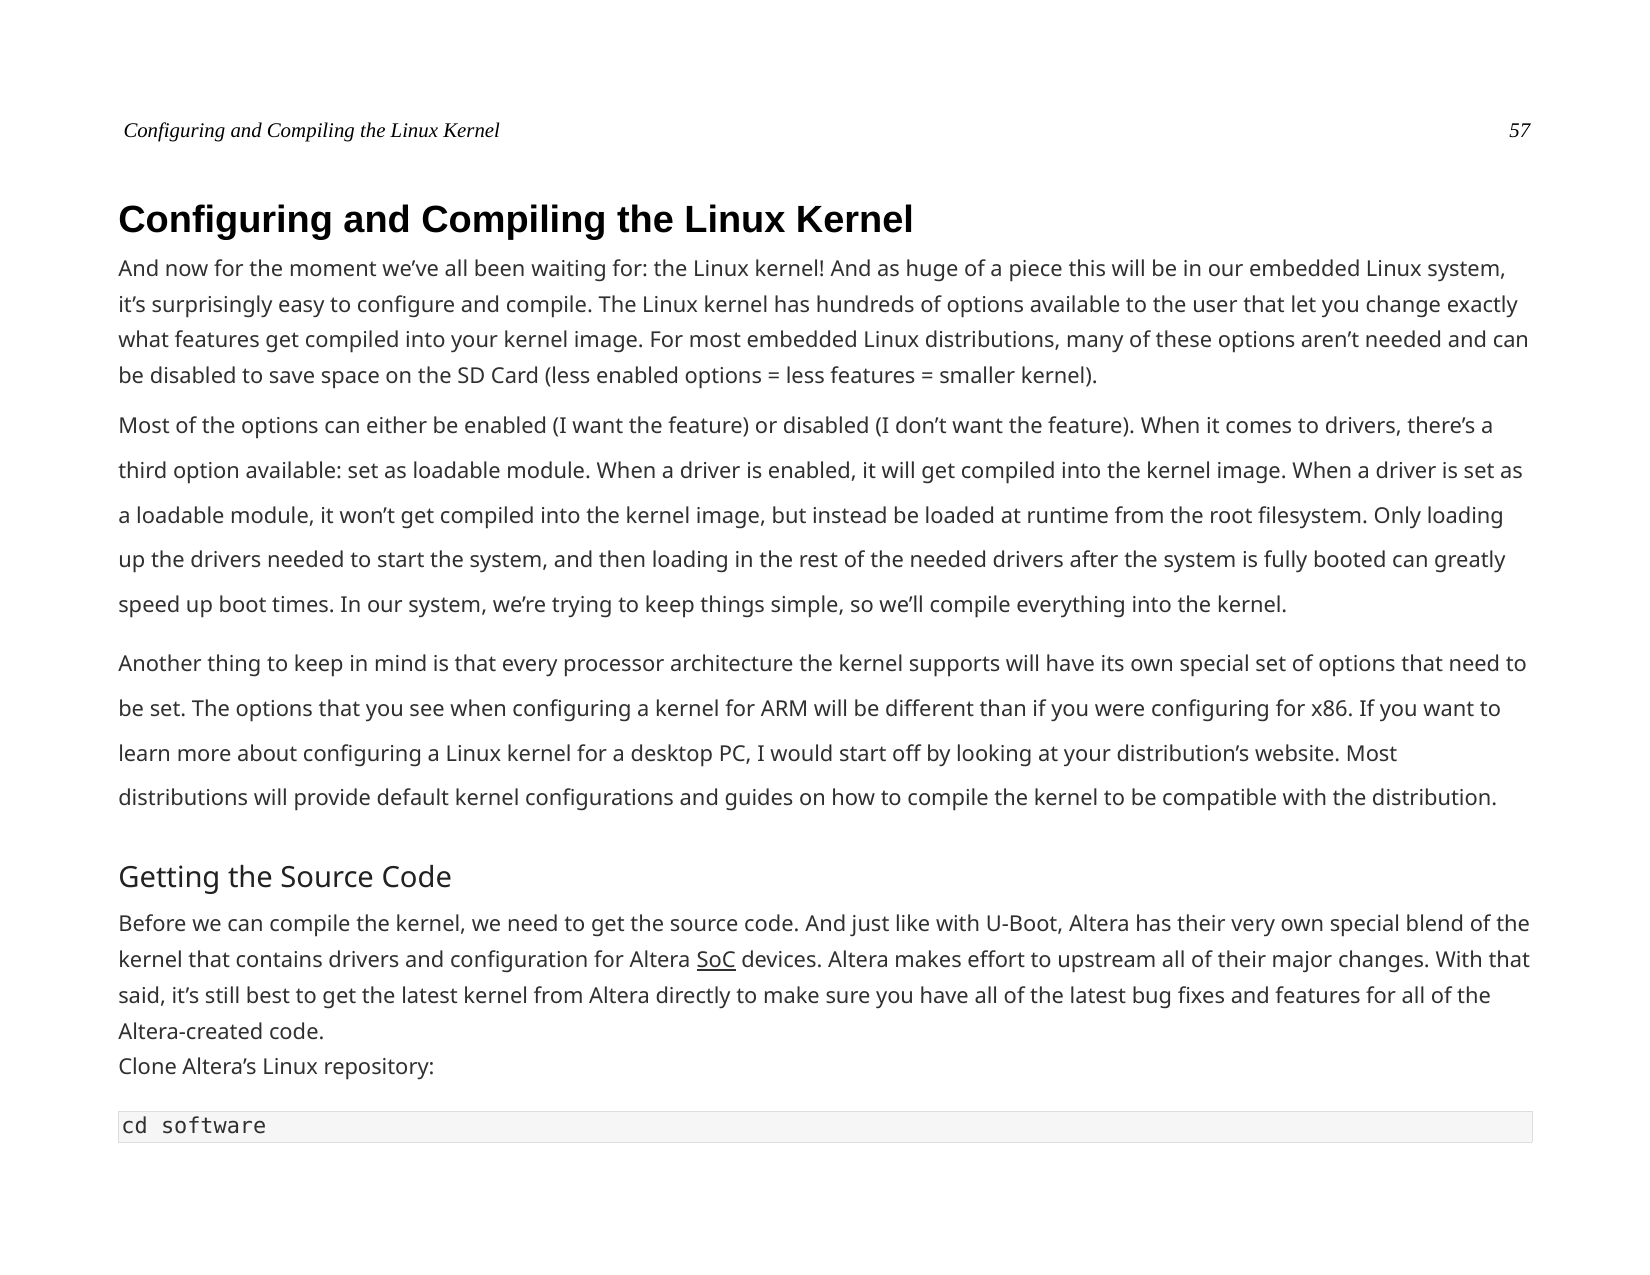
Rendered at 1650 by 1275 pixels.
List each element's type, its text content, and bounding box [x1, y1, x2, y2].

text Another thing to keep in mind is that every processor architecture the kernel supports will have its own special set of options that need to be set. The options that you see when configuring a kernel for ARM will be different than if you were configuring for x86. If you want to learn more about configuring a Linux kernel for a desktop PC, I would start off by looking at your distribution’s website. Most distributions will provide default kernel configurations and guides on how to compile the kernel to be compatible with the distribution. [118, 648, 1532, 812]
text Most of the options can either be enabled (I want the feature) or disabled (I don’t want the feature). When it comes to drivers, there’s a third option available: set as loadable module. When a driver is enabled, it will get compiled into the kernel image. When a driver is set as a loadable module, it won’t get compiled into the kernel image, but instead be loaded at runtime from the root filesystem. Only loading up the drivers needed to start the system, and then loading in the rest of the needed drivers after the system is fully booted can greatly speed up boot times. In our system, we’re trying to keep things simple, so we’ll compile everything into the kernel. [118, 410, 1532, 619]
text Before we can compile the kernel, we need to get the source code. And just like with U-Boot, Altera has their very own special blend of the kernel that contains drivers and configuration for Altera SoC devices. Altera makes effort to upstream all of their major changes. With that said, it’s still best to get the latest kernel from Altera directly to make sure you have all of the latest bug fixes and features for all of the Altera-created code. [118, 908, 1532, 1045]
text cd software [119, 1112, 1532, 1142]
text Clone Altera’s Linux repository: [118, 1051, 1532, 1081]
subtitle Configuring and Compiling the Linux Kernel [118, 197, 1532, 240]
subtitle Getting the Source Code [118, 856, 1532, 896]
text And now for the moment we’ve all been waiting for: the Linux kernel! And as huge of a piece this will be in our embedded Linux system, it’s surprisingly easy to configure and compile. The Linux kernel has hundreds of options available to the user that let you change exactly what features get compiled into your kernel image. For most embedded Linux distributions, many of these options aren’t needed and can be disabled to save space on the SD Card (less enabled options = less features = smaller kernel). [118, 253, 1532, 390]
